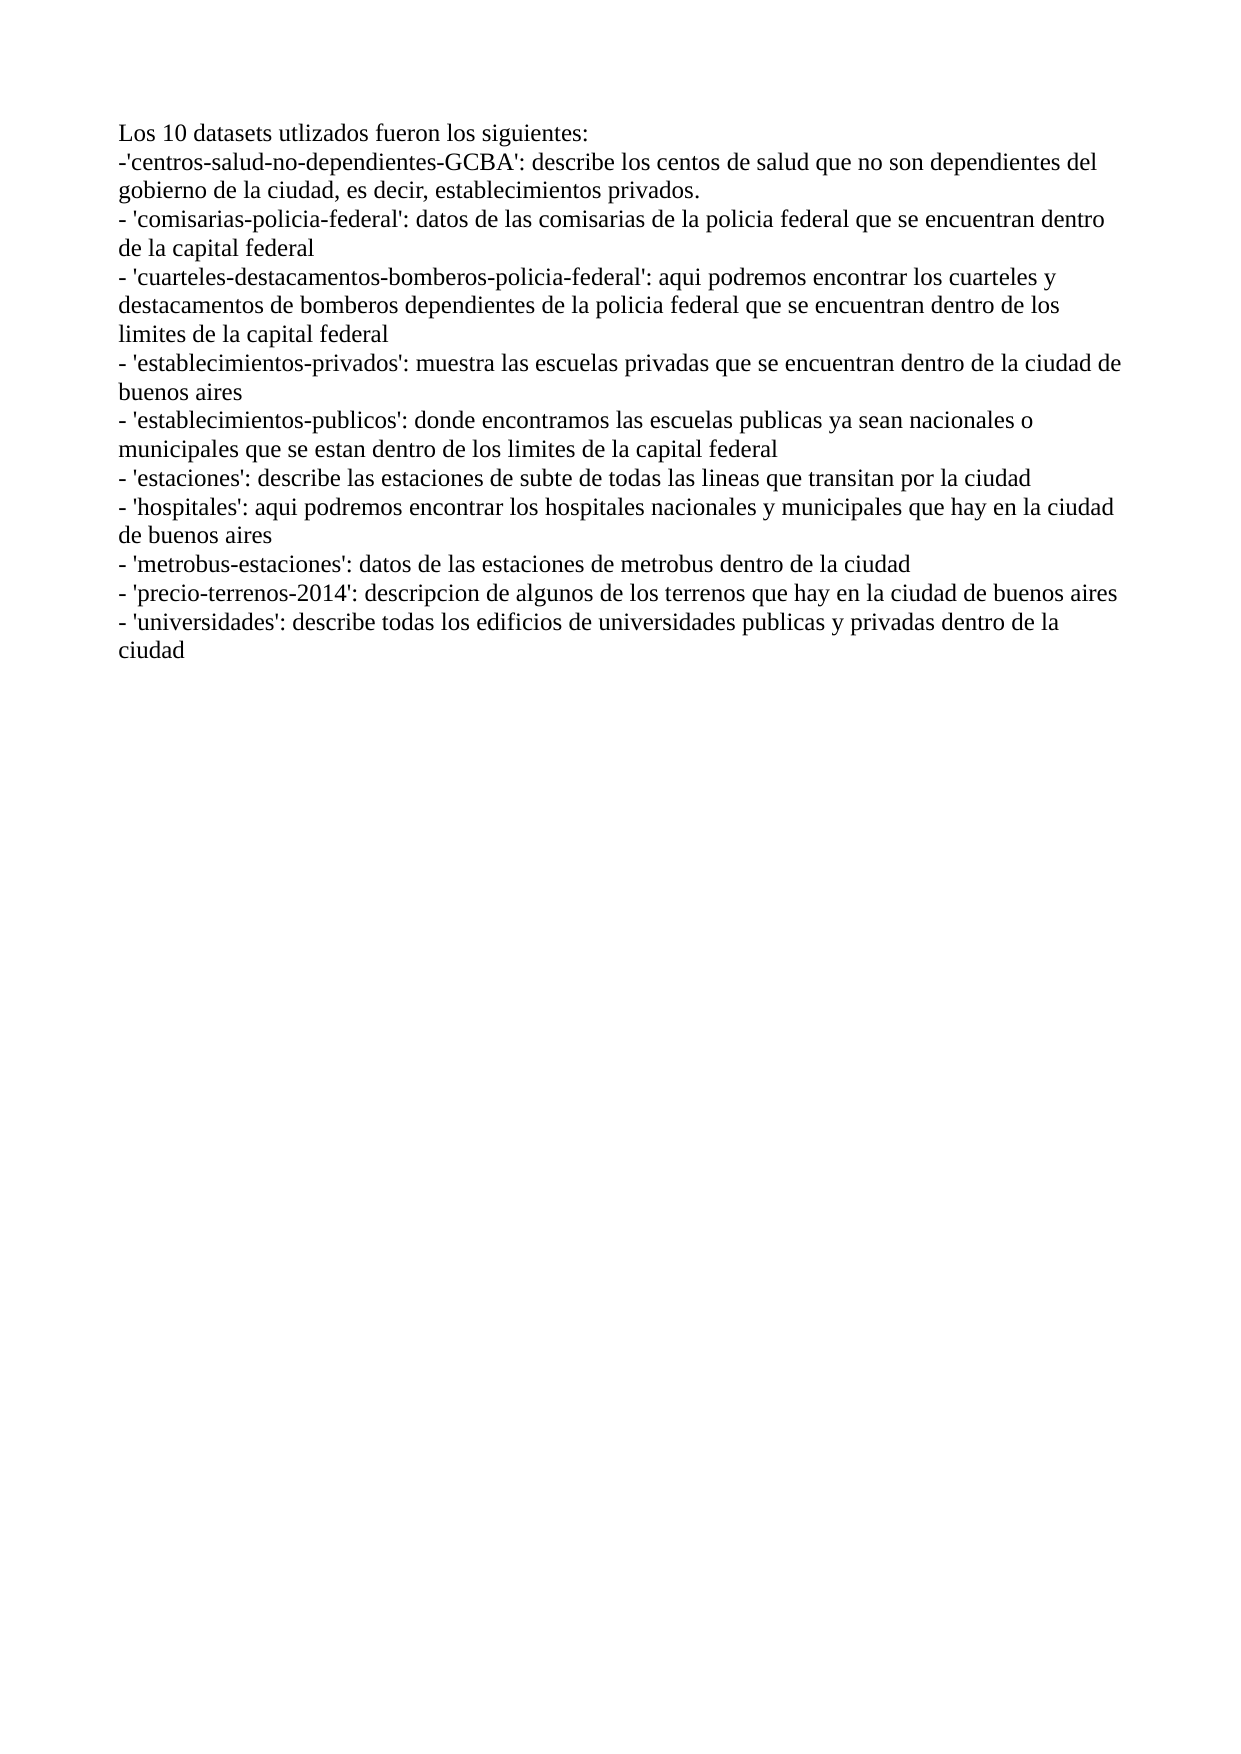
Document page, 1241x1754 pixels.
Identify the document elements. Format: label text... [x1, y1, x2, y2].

text - 'precio-terrenos-2014': descripcion de algunos de los terrenos que hay en la ciudad de buenos aires [118, 578, 1122, 607]
text - 'universidades': describe todas los edificios de universidades publicas y privadas dentro de la ciudad [118, 607, 1122, 664]
text - 'cuarteles-destacamentos-bomberos-policia-federal': aqui podremos encontrar los cuarteles y destacamentos de bomberos dependientes de la policia federal que se encuentran dentro de los limites de la capital federal [118, 262, 1122, 348]
text - 'metrobus-estaciones': datos de las estaciones de metrobus dentro de la ciudad [118, 549, 1122, 578]
text -'centros-salud-no-dependientes-GCBA': describe los centos de salud que no son dependientes del gobierno de la ciudad, es decir, establecimientos privados. [118, 147, 1122, 204]
text - 'estaciones': describe las estaciones de subte de todas las lineas que transitan por la ciudad [118, 463, 1122, 492]
text - 'hospitales': aqui podremos encontrar los hospitales nacionales y municipales que hay en la ciudad de buenos aires [118, 492, 1122, 549]
text - 'establecimientos-privados': muestra las escuelas privadas que se encuentran dentro de la ciudad de buenos aires [118, 348, 1122, 406]
text - 'comisarias-policia-federal': datos de las comisarias de la policia federal que se encuentran dentro de la capital federal [118, 204, 1122, 262]
text Los 10 datasets utlizados fueron los siguientes: [118, 118, 1122, 147]
text - 'establecimientos-publicos': donde encontramos las escuelas publicas ya sean nacionales o municipales que se estan dentro de los limites de la capital federal [118, 406, 1122, 463]
